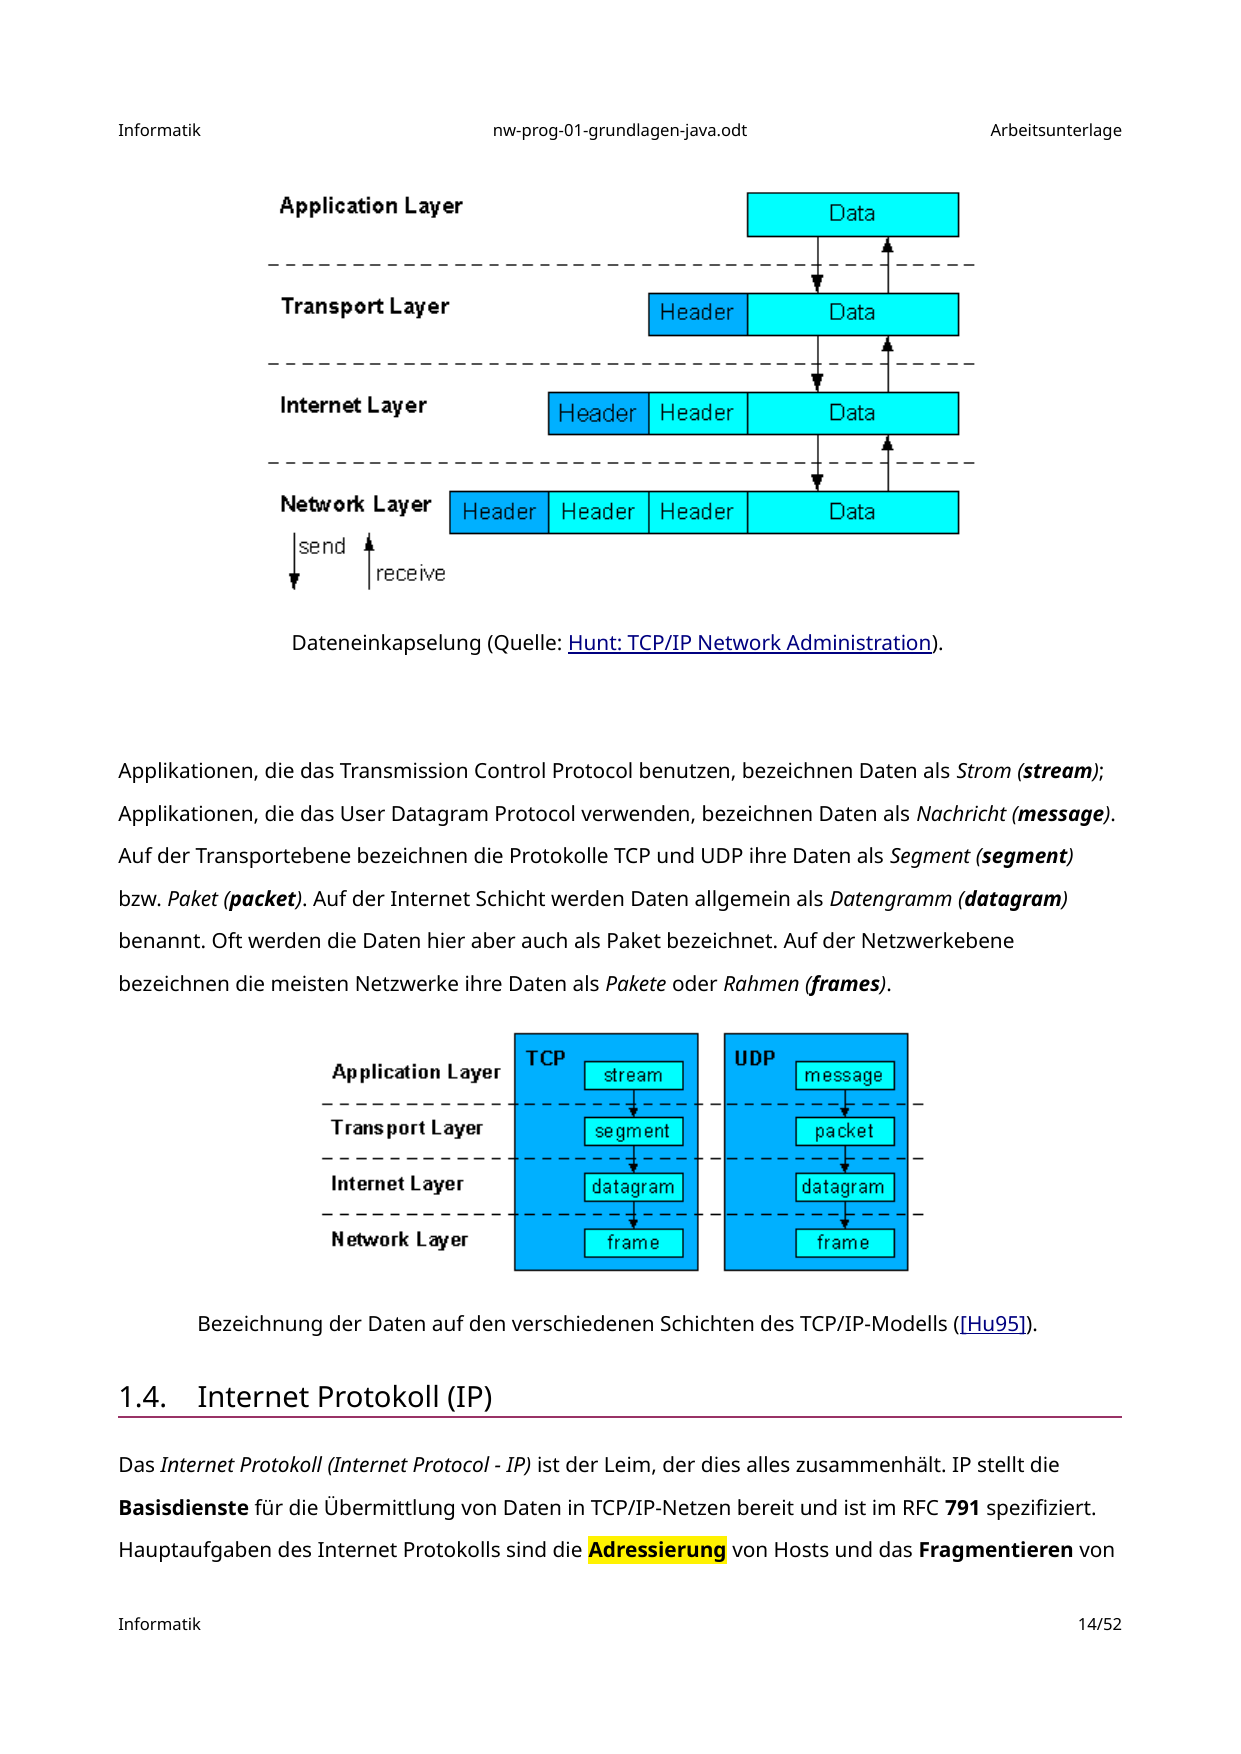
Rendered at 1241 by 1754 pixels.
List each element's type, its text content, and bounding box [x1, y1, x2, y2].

subtitle Internet Protokoll (IP) [118, 1376, 1122, 1416]
picture [303, 1020, 937, 1286]
text Applikationen, die das Transmission Control Protocol benutzen, bezeichnen Daten als Strom (stream); Applikationen, die das User Datagram Protocol verwenden, bezeichnen Daten als Nachricht (message). Auf der Transportebene bezeichnen die Protokolle TCP und UDP ihre Daten als Segment (segment) bzw. Paket (packet). Auf der Internet Schicht werden Daten allgemein als Datengramm (datagram) benannt. Oft werden die Daten hier aber auch als Paket bezeichnet. Auf der Netzwerkebene bezeichnen die meisten Netzwerke ihre Daten als Pakete oder Rahmen (frames). [118, 756, 1122, 997]
text Bezeichnung der Daten auf den verschiedenen Schichten des TCP/IP-Modells ([Hu95]). [118, 1012, 1122, 1337]
text Das Internet Protokoll (Internet Protocol - IP) ist der Leim, der dies alles zusammenhält. IP stellt die Basisdienste für die Übermittlung von Daten in TCP/IP-Netzen bereit und ist im RFC 791 spezifiziert. Hauptaufgaben des Internet Protokolls sind die Adressierung von Hosts und das Fragmentieren von [118, 1450, 1122, 1564]
picture [252, 179, 988, 605]
text Dateneinkapselung (Quelle: Hunt: TCP/IP Network Administration). [118, 170, 1122, 657]
